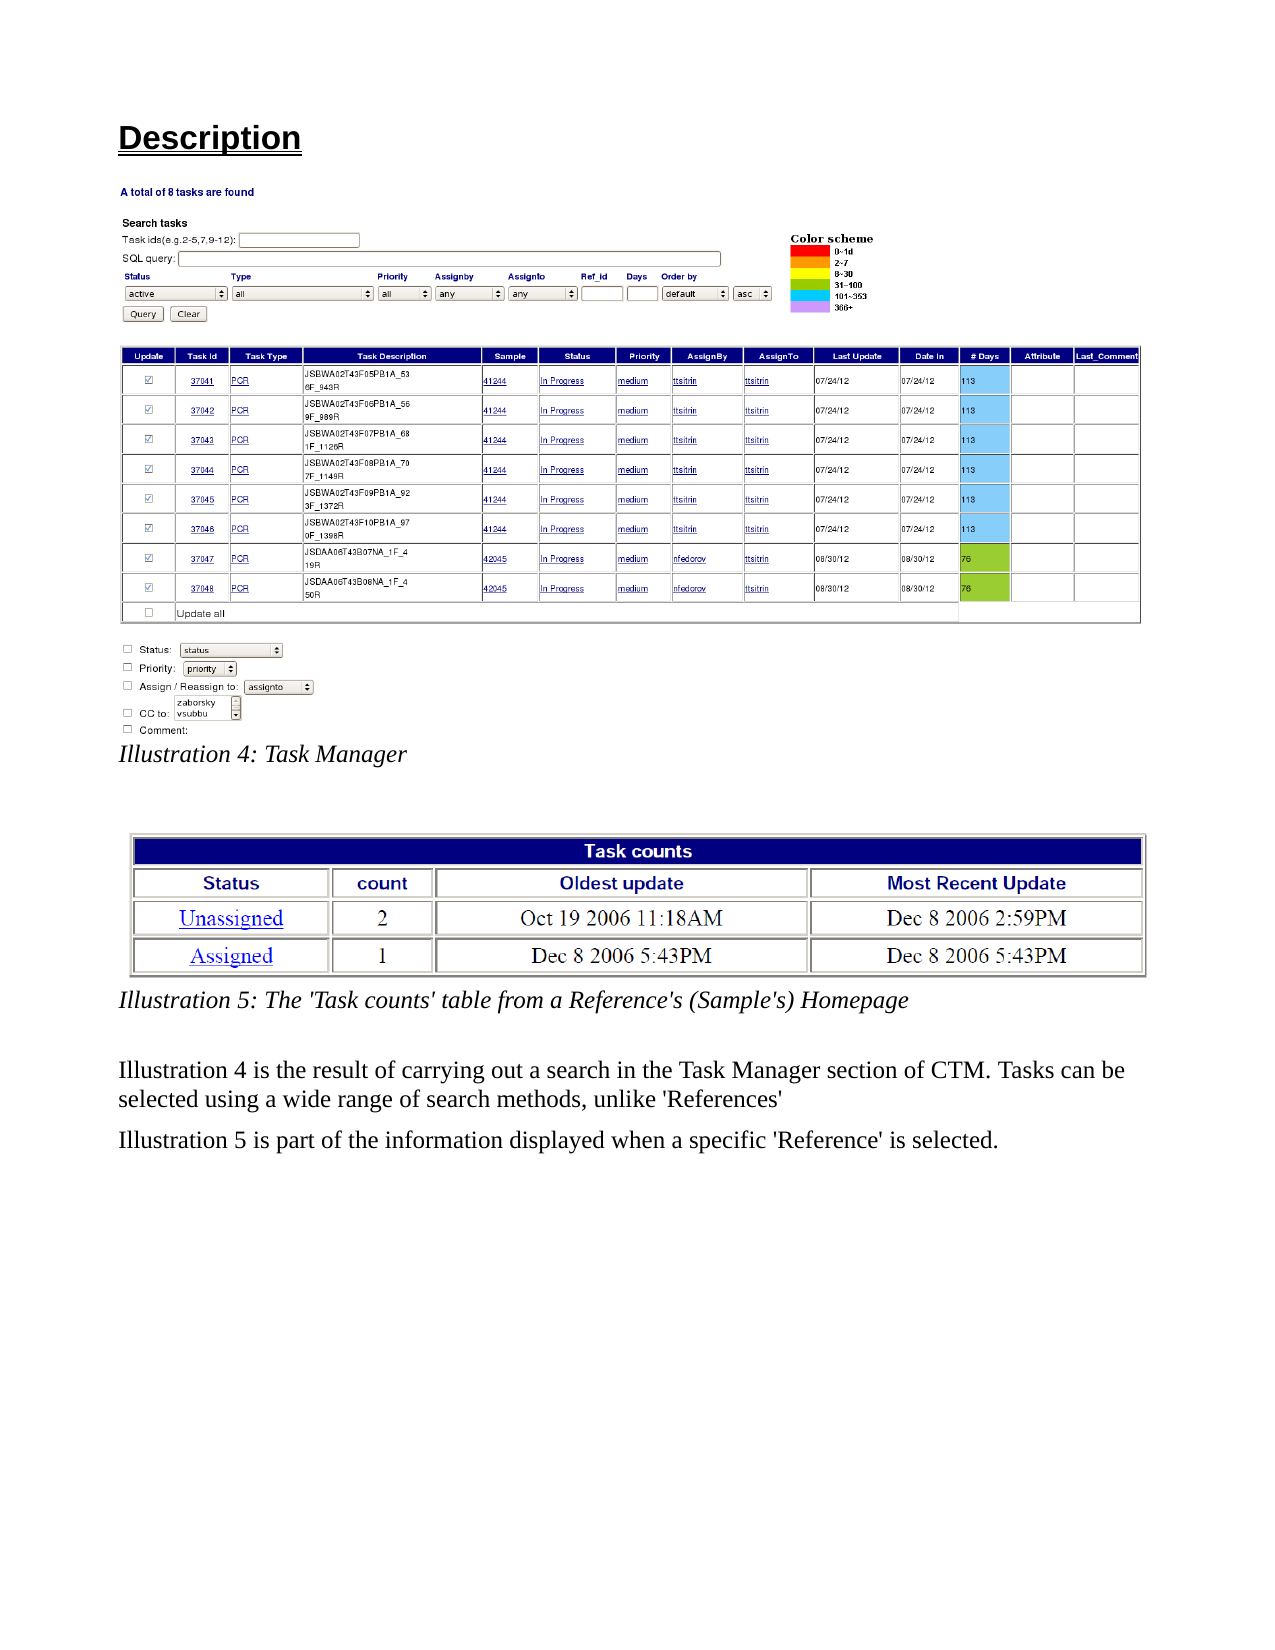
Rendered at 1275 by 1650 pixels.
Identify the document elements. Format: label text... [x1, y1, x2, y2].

picture [118, 181, 1158, 740]
text Illustration 4: Task Manager [118, 740, 1157, 768]
text Illustration 5: The 'Task counts' table from a Reference's (Sample's) Homepage [118, 986, 1157, 1014]
text Illustration 4 is the result of carrying out a search in the Task Manager section of CTM. Tasks can be selected using a wide range of search methods, unlike 'References' [118, 1055, 1157, 1113]
subtitle Description [118, 118, 1157, 157]
text Illustration 5 is part of the information displayed when a specific 'Reference' is selected. [118, 1125, 1157, 1154]
picture [118, 822, 1158, 986]
